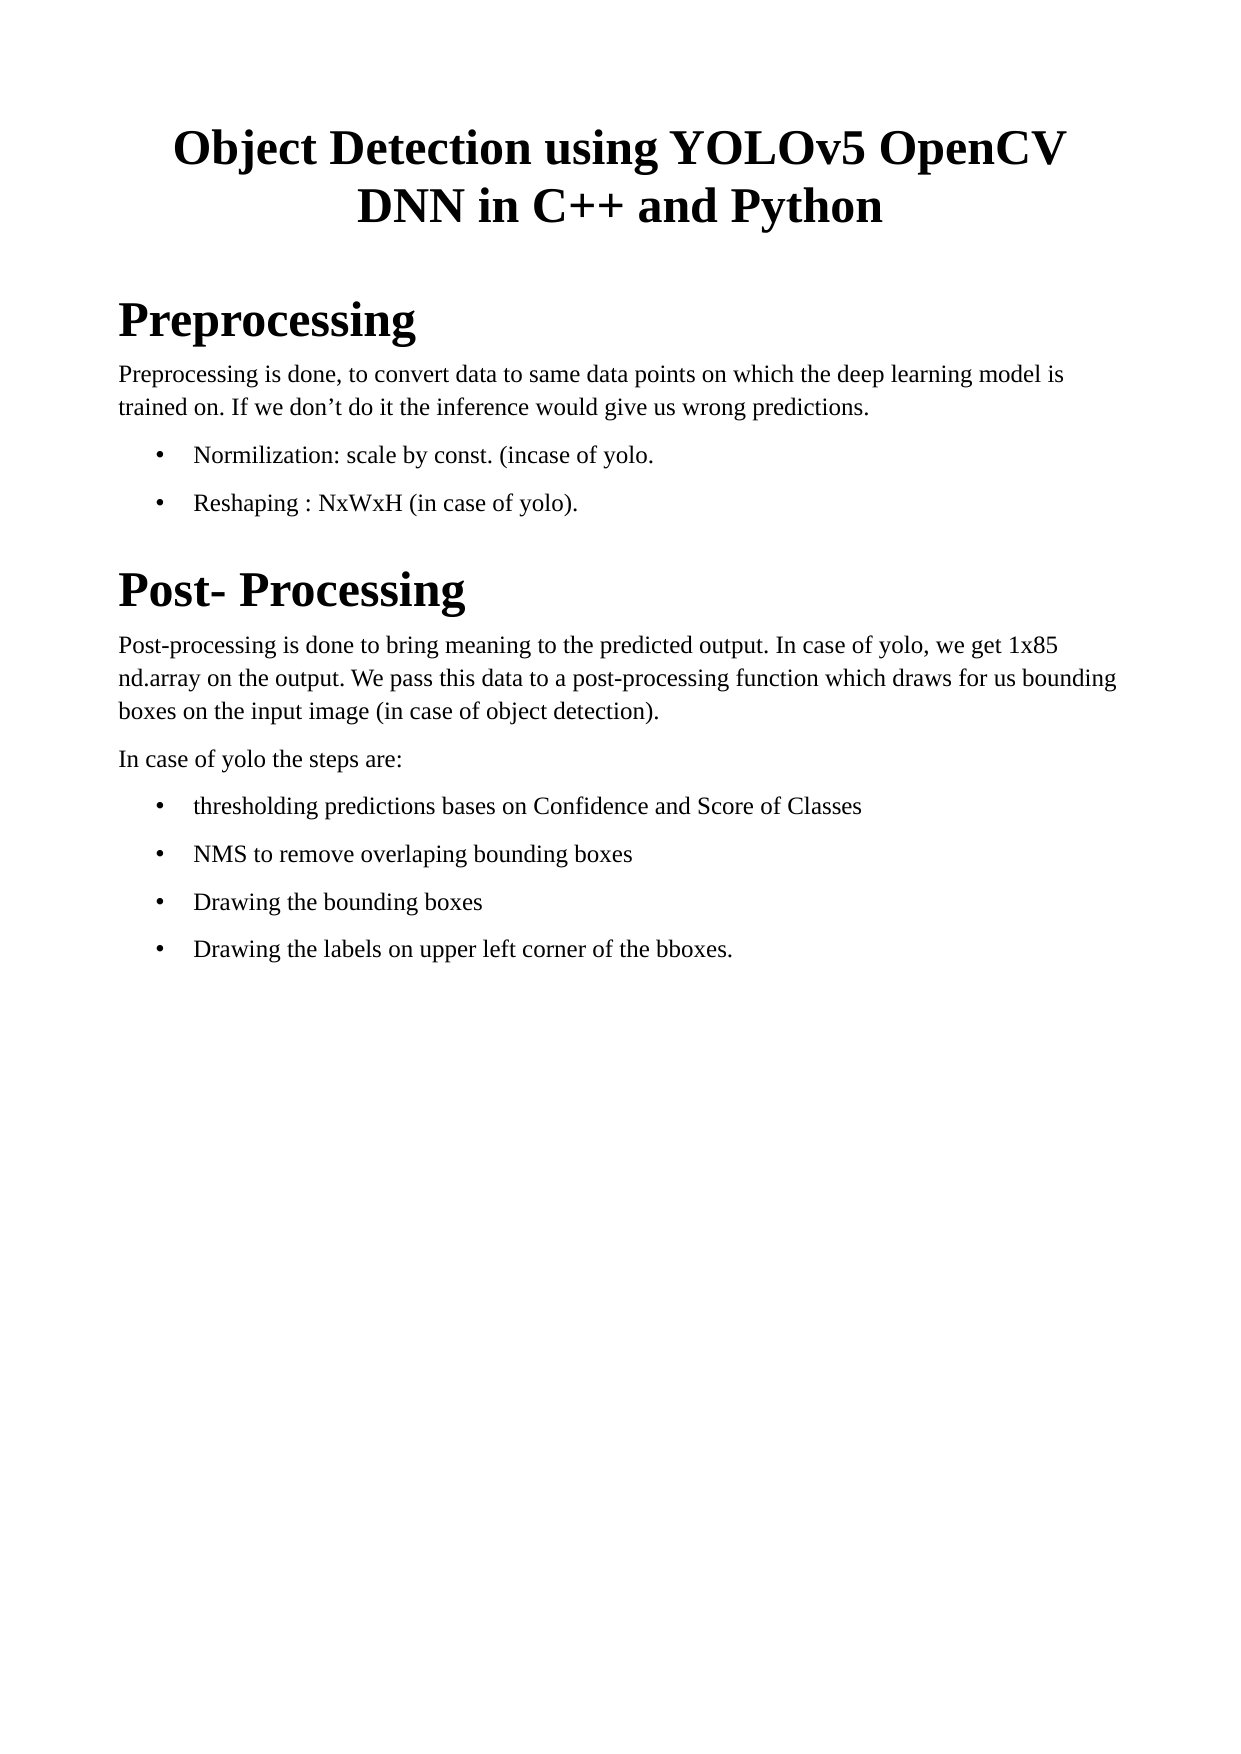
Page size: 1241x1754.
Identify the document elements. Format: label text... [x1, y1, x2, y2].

text Post-processing is done to bring meaning to the predicted output. In case of yolo, we get 1x85 nd.array on the output. We pass this data to a post-processing function which draws for us bounding boxes on the input image (in case of object detection). [118, 630, 1122, 725]
text In case of yolo the steps are: [118, 744, 1122, 773]
subtitle Post- Processing [118, 560, 1122, 618]
list Reshaping : NxWxH (in case of yolo). [156, 488, 1122, 516]
list Drawing the labels on upper left corner of the bboxes. [156, 934, 1122, 963]
list NMS to remove overlaping bounding boxes [156, 839, 1122, 868]
list Drawing the bounding boxes [156, 887, 1122, 915]
text Preprocessing is done, to convert data to same data points on which the deep learning model is trained on. If we don’t do it the inference would give us wrong predictions. [118, 359, 1122, 421]
list Normilization: scale by const. (incase of yolo. [156, 440, 1122, 469]
subtitle Preprocessing [118, 289, 1122, 347]
list thresholding predictions bases on Confidence and Score of Classes [156, 791, 1122, 820]
subtitle Object Detection using YOLOv5 OpenCV DNN in C++ and Python [118, 118, 1122, 233]
